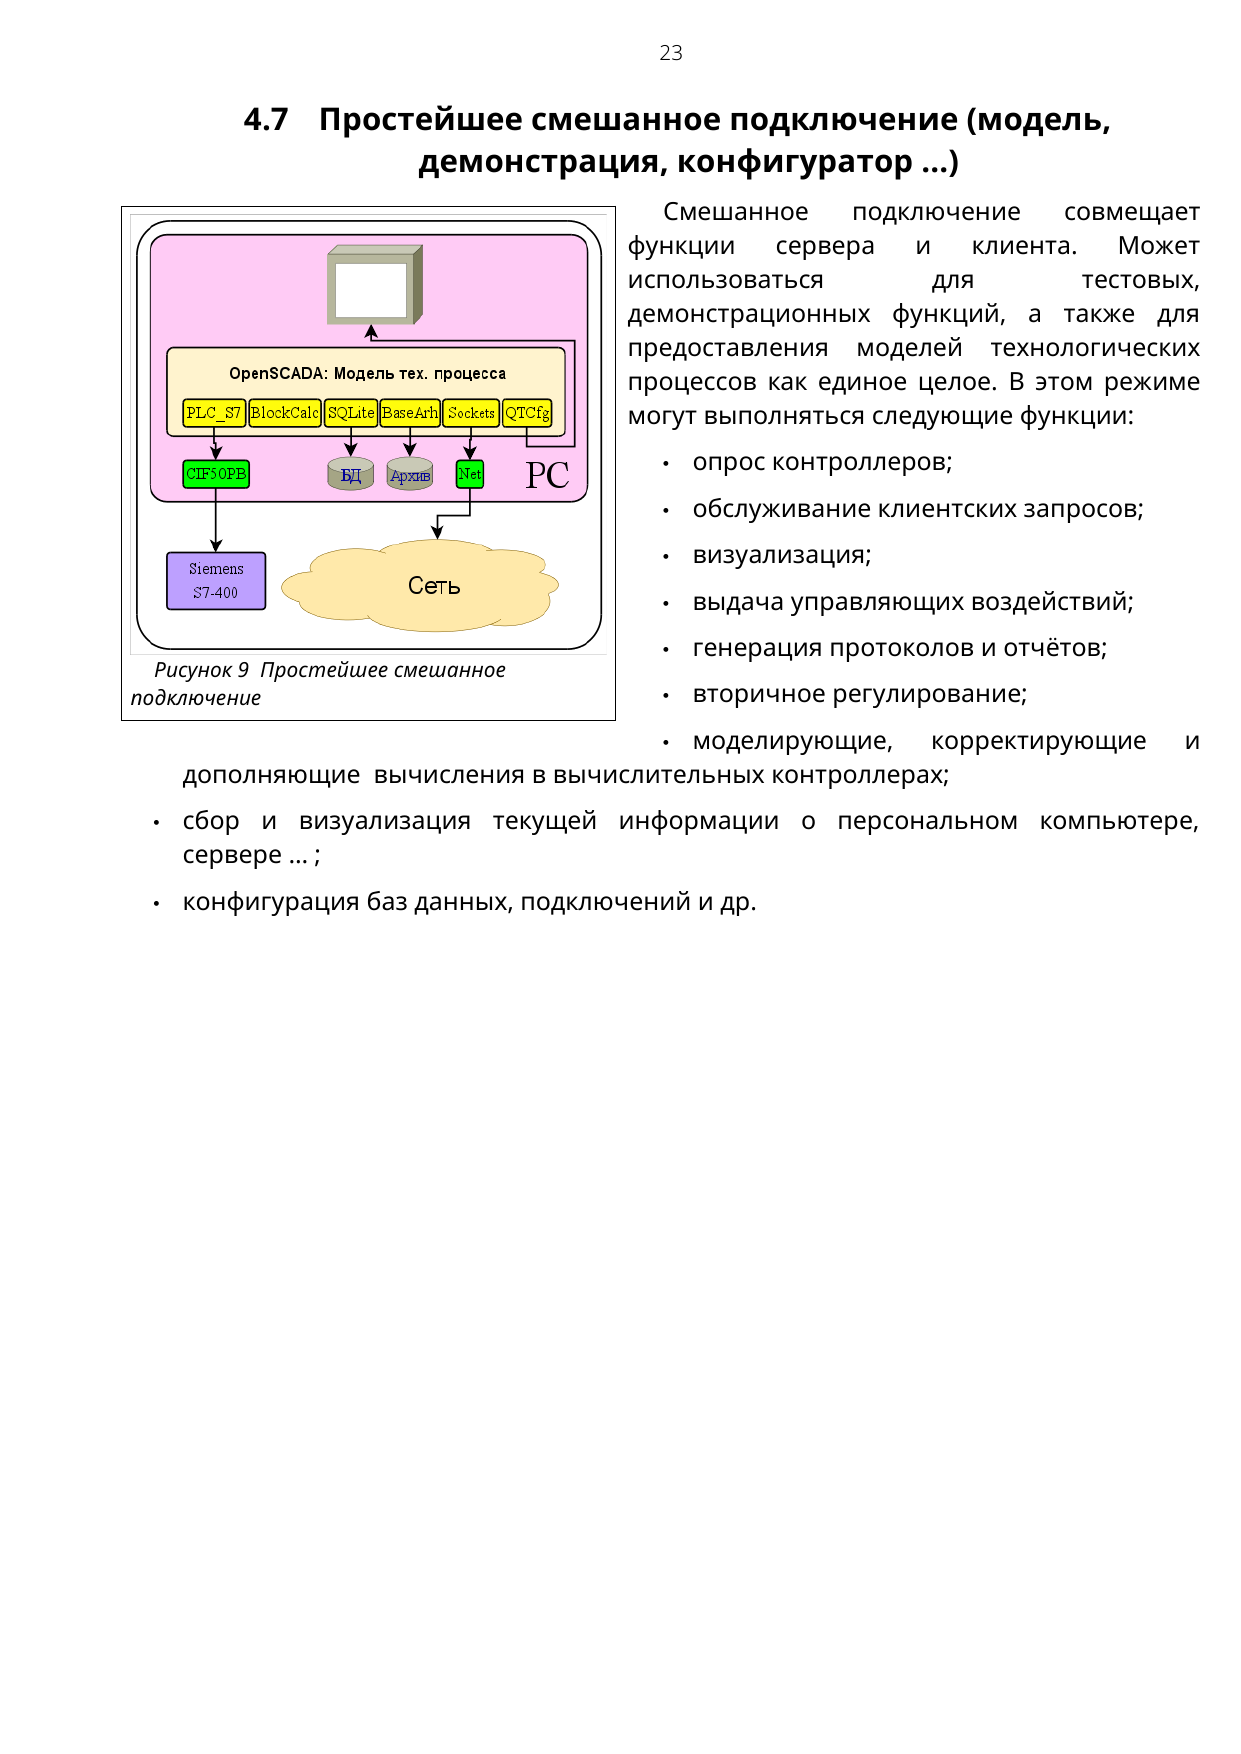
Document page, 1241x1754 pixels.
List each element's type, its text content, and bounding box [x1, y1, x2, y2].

list выдача управляющих воздействий; [616, 583, 1201, 617]
list сбор и визуализация текущей информации о персональном компьютере, сервере ... ; [153, 803, 1201, 871]
list вторичное регулирование; [616, 676, 1201, 710]
list опрос контроллеров; [616, 444, 1201, 478]
list обслуживание клиентских запросов; [616, 491, 1201, 524]
subtitle Простейшее смешанное подключение (модель, демонстрация, конфигуратор ...) [147, 96, 1201, 181]
picture [130, 214, 607, 655]
list моделирующие, корректирующие и дополняющие вычисления в вычислительных контроллерах; [153, 723, 1201, 791]
list генерация протоколов и отчётов; [616, 630, 1201, 664]
text Рисунок 9 Простейшее смешанное подключение [130, 655, 607, 712]
list визуализация; [616, 537, 1201, 571]
list конфигурация баз данных, подключений и др. [153, 884, 1201, 918]
text Смешанное подключение совмещает функции сервера и клиента. Может использоваться для тестовых, демонстрационных функций, а также для предоставления моделей технологических процессов как единое целое. В этом режиме могут выполняться следующие функции: [118, 194, 1201, 432]
text [122, 207, 615, 720]
